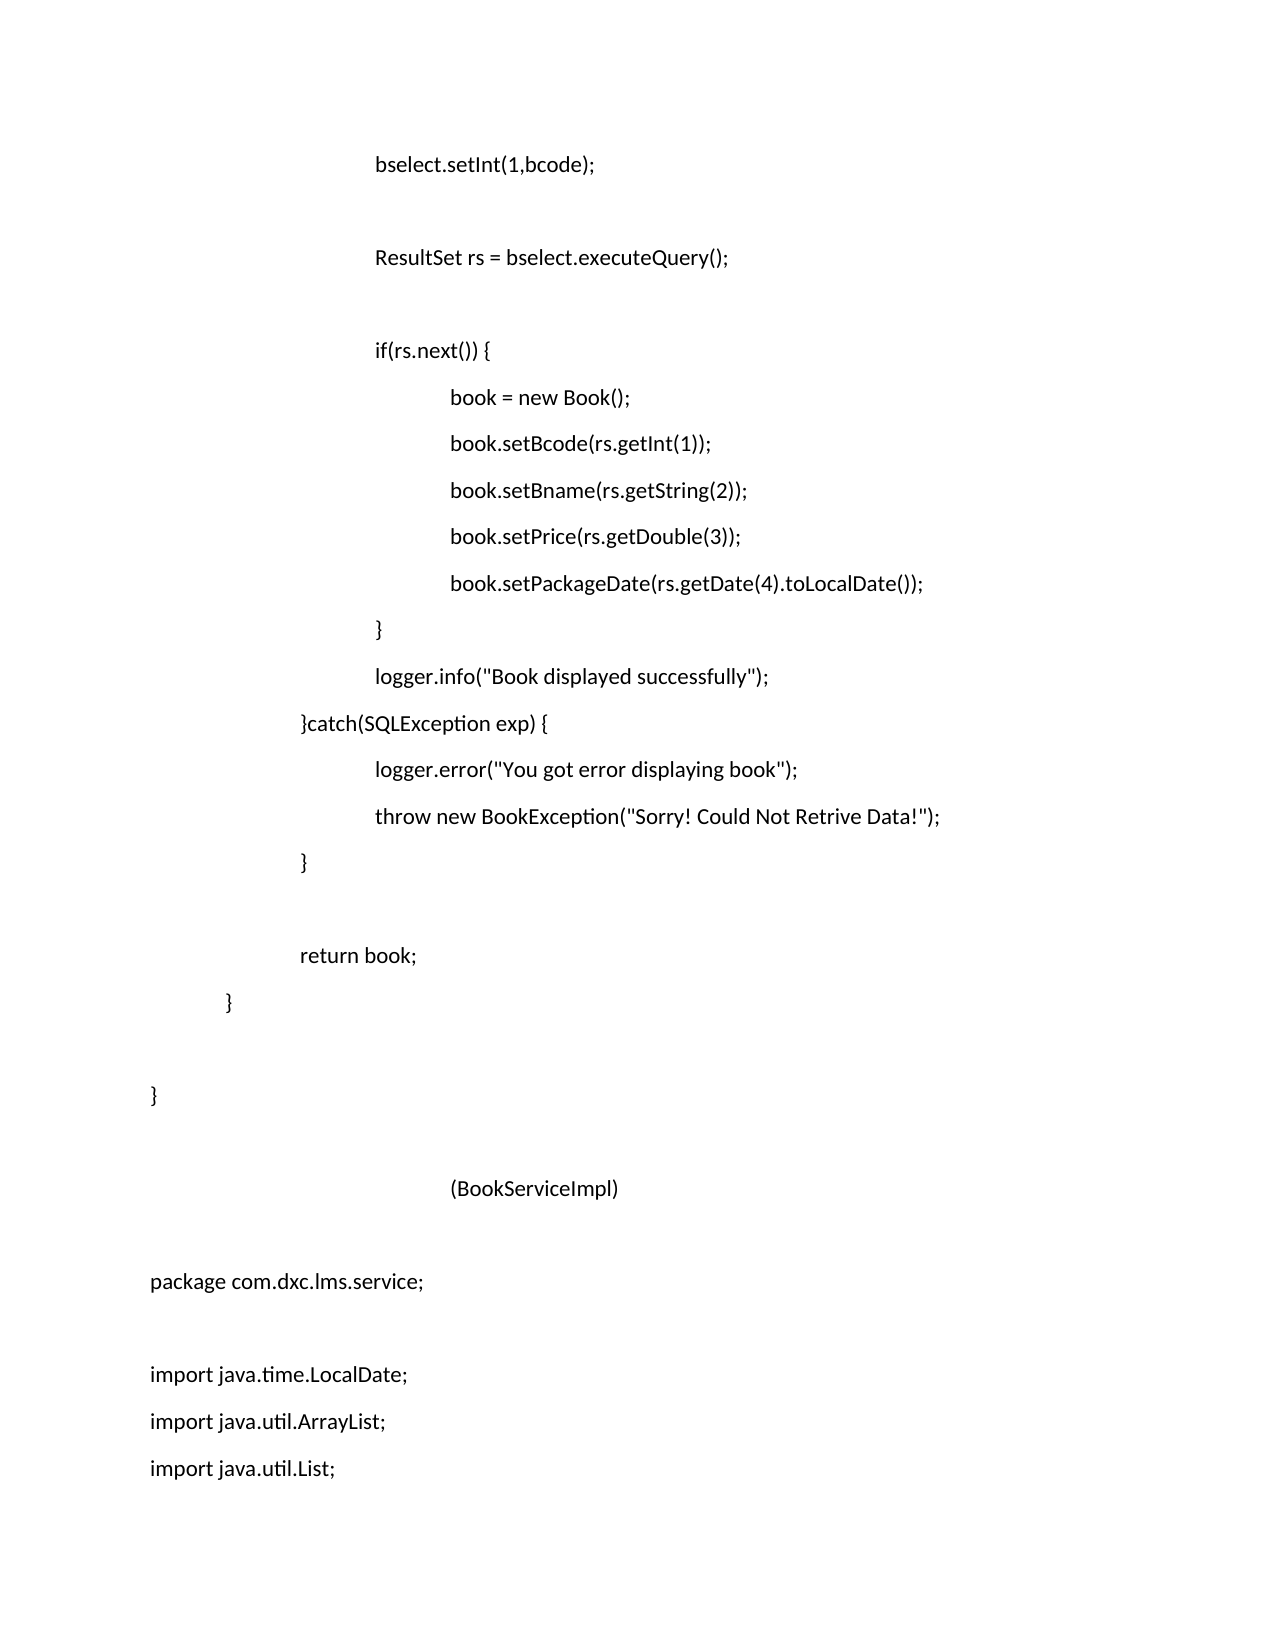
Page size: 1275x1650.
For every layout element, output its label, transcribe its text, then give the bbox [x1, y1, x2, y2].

text logger.error("You got error displaying book"); [150, 755, 1125, 783]
text book.setBcode(rs.getInt(1)); [150, 429, 1125, 457]
text } [150, 1081, 1125, 1109]
text book = new Book(); [150, 383, 1125, 411]
text import java.util.ArrayList; [150, 1407, 1125, 1435]
text throw new BookException("Sorry! Could Not Retrive Data!"); [150, 802, 1125, 830]
text } [150, 988, 1125, 1016]
text import java.util.List; [150, 1454, 1125, 1482]
text ResultSet rs = bselect.executeQuery(); [150, 243, 1125, 271]
text } [150, 848, 1125, 876]
text if(rs.next()) { [150, 336, 1125, 364]
text return book; [150, 942, 1125, 969]
text (BookServiceImpl) [375, 1174, 1125, 1202]
text }catch(SQLException exp) { [150, 709, 1125, 737]
text book.setPackageDate(rs.getDate(4).toLocalDate()); [150, 569, 1125, 597]
text } [150, 616, 1125, 644]
text package com.dxc.lms.service; [150, 1267, 1125, 1296]
text logger.info("Book displayed successfully"); [150, 662, 1125, 690]
text bselect.setInt(1,bcode); [150, 150, 1125, 178]
text import java.time.LocalDate; [150, 1361, 1125, 1389]
text book.setBname(rs.getString(2)); [150, 476, 1125, 504]
text book.setPrice(rs.getDouble(3)); [150, 522, 1125, 551]
